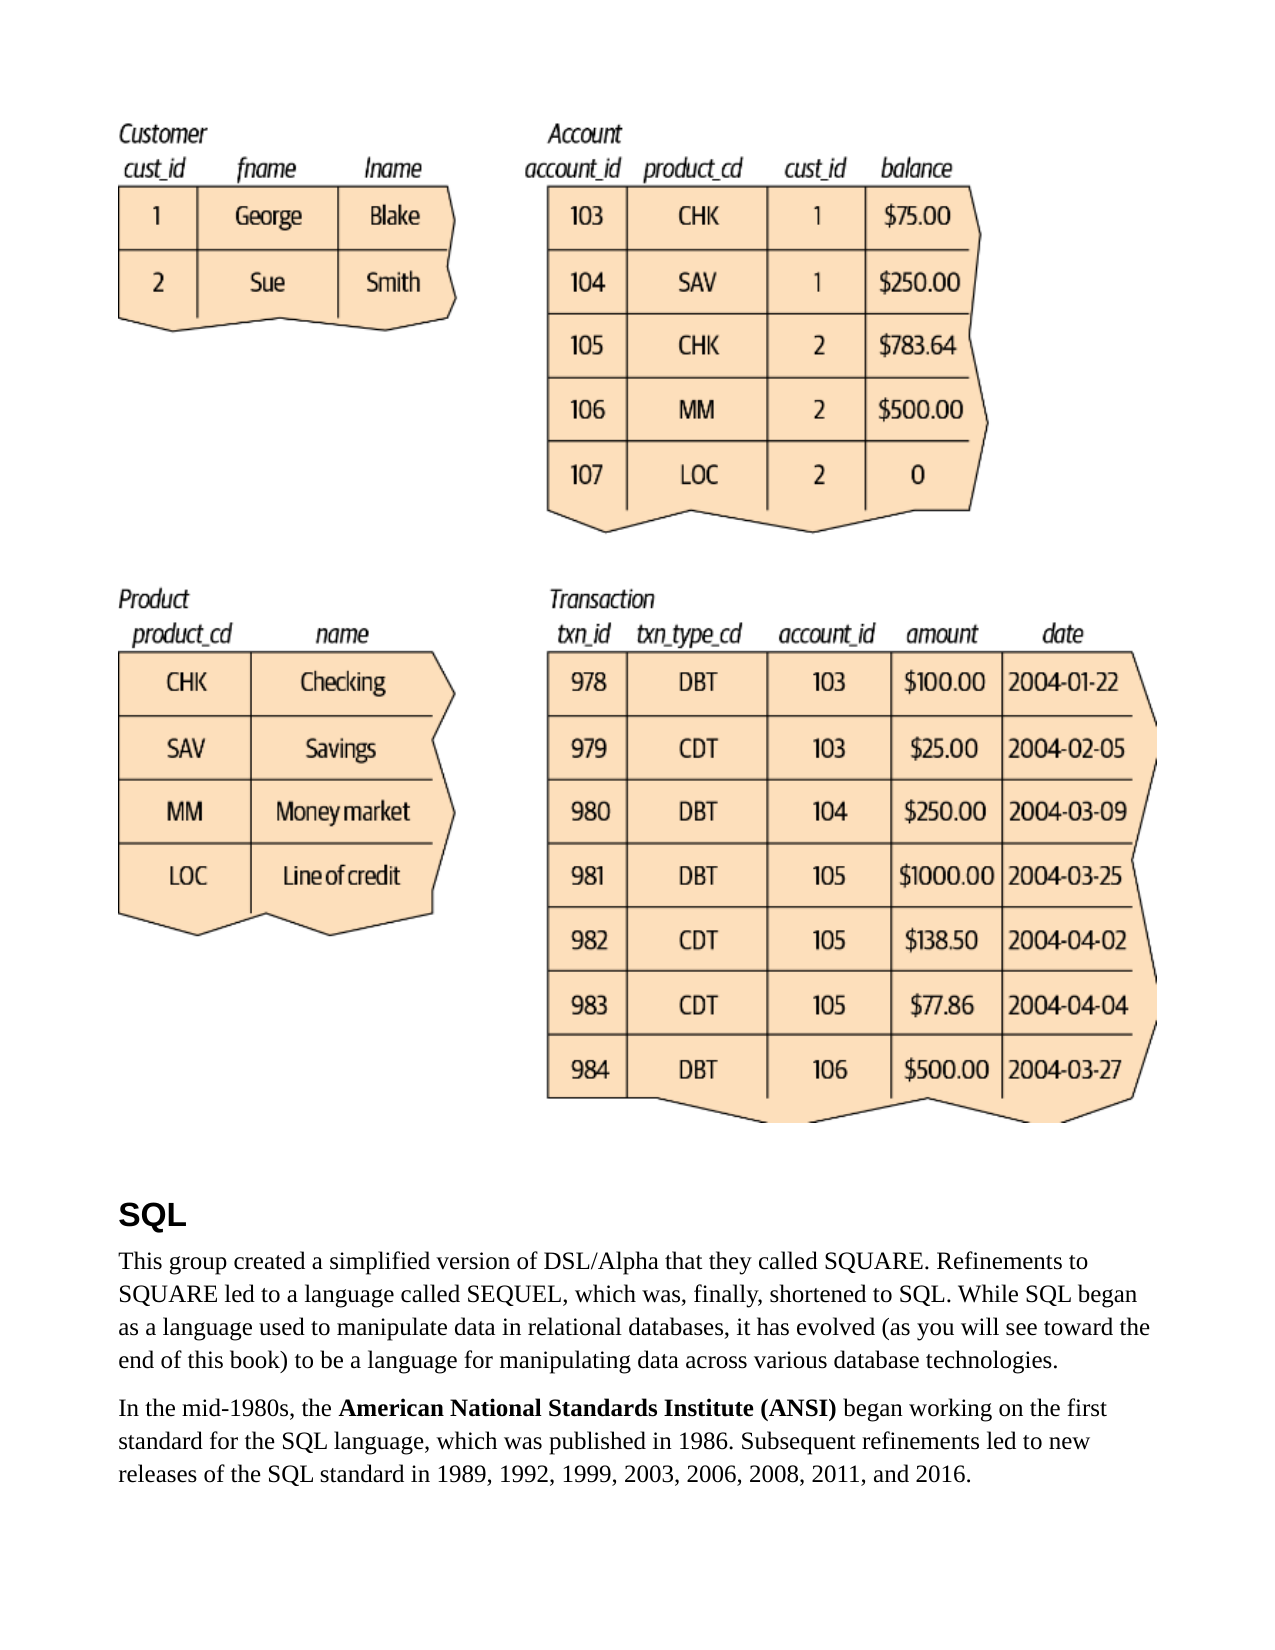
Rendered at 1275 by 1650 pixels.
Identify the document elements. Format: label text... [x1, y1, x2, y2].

text This group created a simplified version of DSL/Alpha that they called SQUARE. Refinements to SQUARE led to a language called SEQUEL, which was, finally, shortened to SQL. While SQL began as a language used to manipulate data in relational databases, it has evolved (as you will see toward the end of this book) to be a language for manipulating data across various database technologies. [118, 1246, 1157, 1374]
text In the mid-1980s, the American National Standards Institute (ANSI) began working on the first standard for the SQL language, which was published in 1986. Subsequent refinements led to new releases of the SQL standard in 1989, 1992, 1999, 2003, 2006, 2008, 2011, and 2016. [118, 1393, 1157, 1488]
picture [118, 118, 1157, 1123]
subtitle SQL [118, 1195, 1157, 1234]
